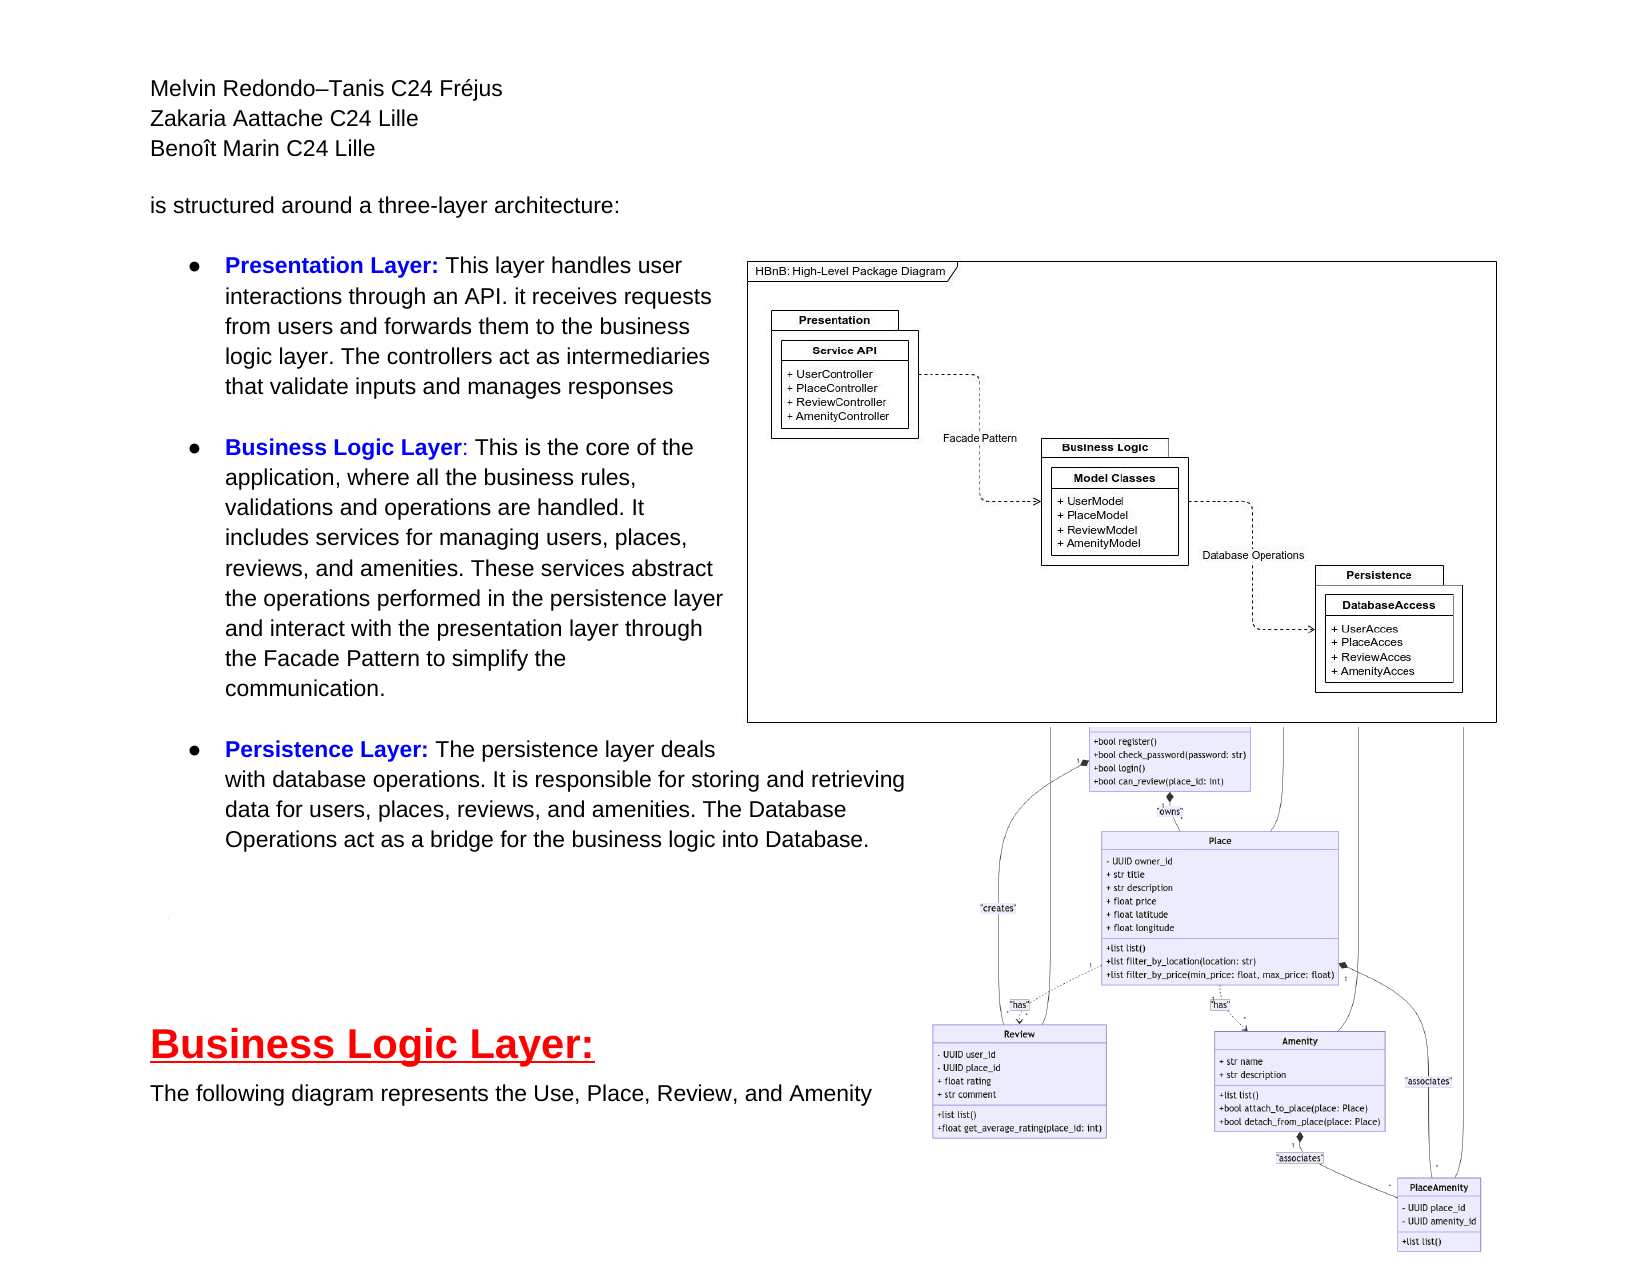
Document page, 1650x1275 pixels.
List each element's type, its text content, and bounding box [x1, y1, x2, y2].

text The following diagram represents the Use, Place, Review, and Amenity [150, 1079, 928, 1106]
list Business Logic Layer: This is the core of the application, where all the business rules, validations and operations are handled. It includes services for managing users, places, reviews, and amenities. These services abstract the operations performed in the persistence layer and interact with the presentation layer through the Facade Pattern to simplify the communication. [187, 434, 742, 702]
list Presentation Layer: This layer handles user interactions through an API. it receives requests from users and forwards them to the business logic layer. The controllers act as intermediaries that validate inputs and manages responses [187, 252, 1500, 399]
text is structured around a three-layer architecture: [150, 192, 1500, 218]
subtitle Business Logic Layer: [150, 1019, 928, 1067]
picture [742, 256, 1500, 1228]
list Persistence Layer: The persistence layer deals with database operations. It is responsible for storing and retrieving data for users, places, reviews, and amenities. The Database Operations act as a bridge for the business logic into Database. [187, 736, 928, 853]
subtitle [1471, 1019, 1500, 1067]
